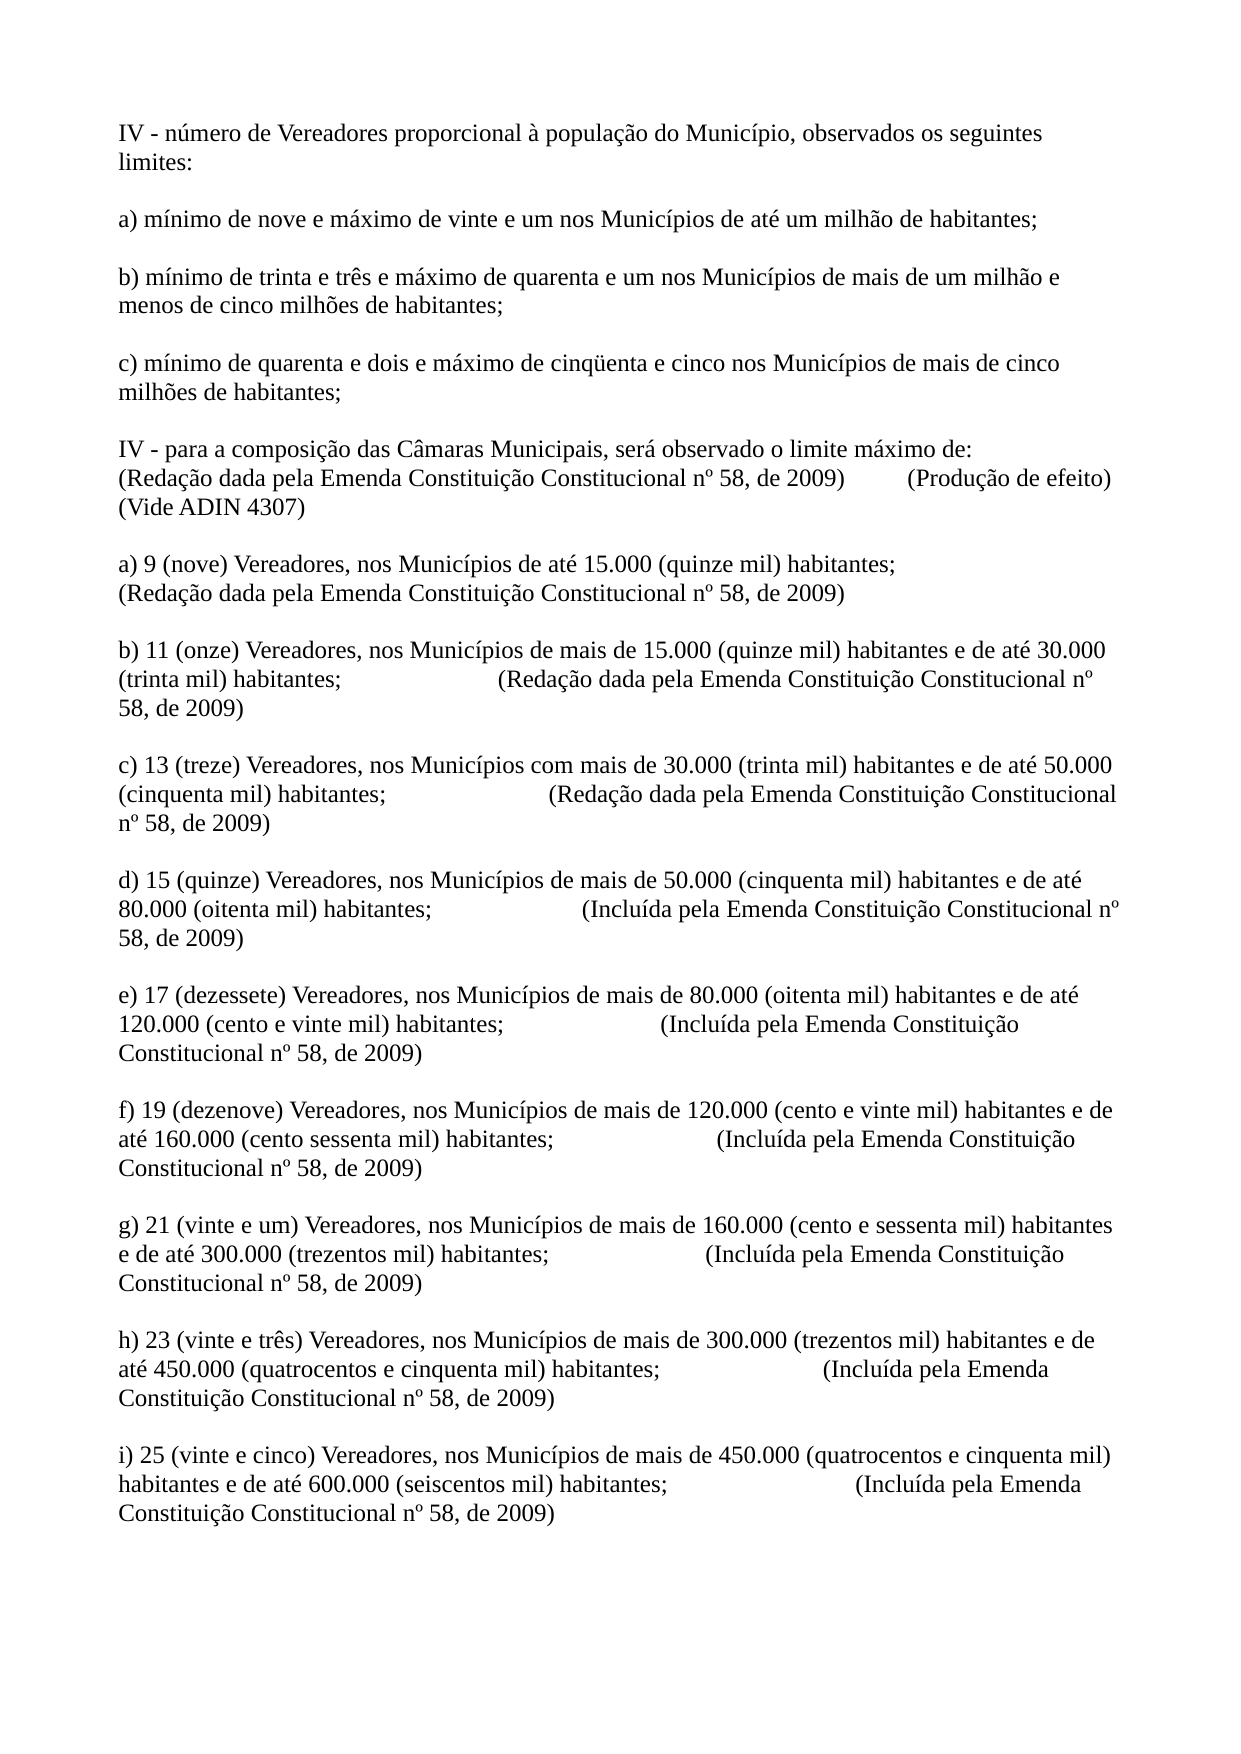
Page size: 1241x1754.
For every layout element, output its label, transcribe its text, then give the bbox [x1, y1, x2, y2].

text d) 15 (quinze) Vereadores, nos Municípios de mais de 50.000 (cinquenta mil) habitantes e de até 80.000 (oitenta mil) habitantes; (Incluída pela Emenda Constituição Constitucional nº 58, de 2009) [118, 866, 1122, 952]
text c) 13 (treze) Vereadores, nos Municípios com mais de 30.000 (trinta mil) habitantes e de até 50.000 (cinquenta mil) habitantes; (Redação dada pela Emenda Constituição Constitucional nº 58, de 2009) [118, 751, 1122, 837]
text c) mínimo de quarenta e dois e máximo de cinqüenta e cinco nos Municípios de mais de cinco milhões de habitantes; [118, 348, 1122, 406]
text f) 19 (dezenove) Vereadores, nos Municípios de mais de 120.000 (cento e vinte mil) habitantes e de até 160.000 (cento sessenta mil) habitantes; (Incluída pela Emenda Constituição Constitucional nº 58, de 2009) [118, 1096, 1122, 1182]
text g) 21 (vinte e um) Vereadores, nos Municípios de mais de 160.000 (cento e sessenta mil) habitantes e de até 300.000 (trezentos mil) habitantes; (Incluída pela Emenda Constituição Constitucional nº 58, de 2009) [118, 1211, 1122, 1297]
text i) 25 (vinte e cinco) Vereadores, nos Municípios de mais de 450.000 (quatrocentos e cinquenta mil) habitantes e de até 600.000 (seiscentos mil) habitantes; (Incluída pela Emenda Constituição Constitucional nº 58, de 2009) [118, 1441, 1122, 1527]
text h) 23 (vinte e três) Vereadores, nos Municípios de mais de 300.000 (trezentos mil) habitantes e de até 450.000 (quatrocentos e cinquenta mil) habitantes; (Incluída pela Emenda Constituição Constitucional nº 58, de 2009) [118, 1326, 1122, 1412]
text a) mínimo de nove e máximo de vinte e um nos Municípios de até um milhão de habitantes; [118, 204, 1122, 233]
text e) 17 (dezessete) Vereadores, nos Municípios de mais de 80.000 (oitenta mil) habitantes e de até 120.000 (cento e vinte mil) habitantes; (Incluída pela Emenda Constituição Constitucional nº 58, de 2009) [118, 981, 1122, 1067]
text IV - para a composição das Câmaras Municipais, será observado o limite máximo de: (Redação dada pela Emenda Constituição Constitucional nº 58, de 2009) (Produção de efeito) (Vide ADIN 4307) [118, 434, 1122, 521]
text a) 9 (nove) Vereadores, nos Municípios de até 15.000 (quinze mil) habitantes; (Redação dada pela Emenda Constituição Constitucional nº 58, de 2009) [118, 549, 1122, 607]
text b) mínimo de trinta e três e máximo de quarenta e um nos Municípios de mais de um milhão e menos de cinco milhões de habitantes; [118, 262, 1122, 319]
text IV - número de Vereadores proporcional à população do Município, observados os seguintes limites: [118, 118, 1122, 176]
text b) 11 (onze) Vereadores, nos Municípios de mais de 15.000 (quinze mil) habitantes e de até 30.000 (trinta mil) habitantes; (Redação dada pela Emenda Constituição Constitucional nº 58, de 2009) [118, 636, 1122, 722]
